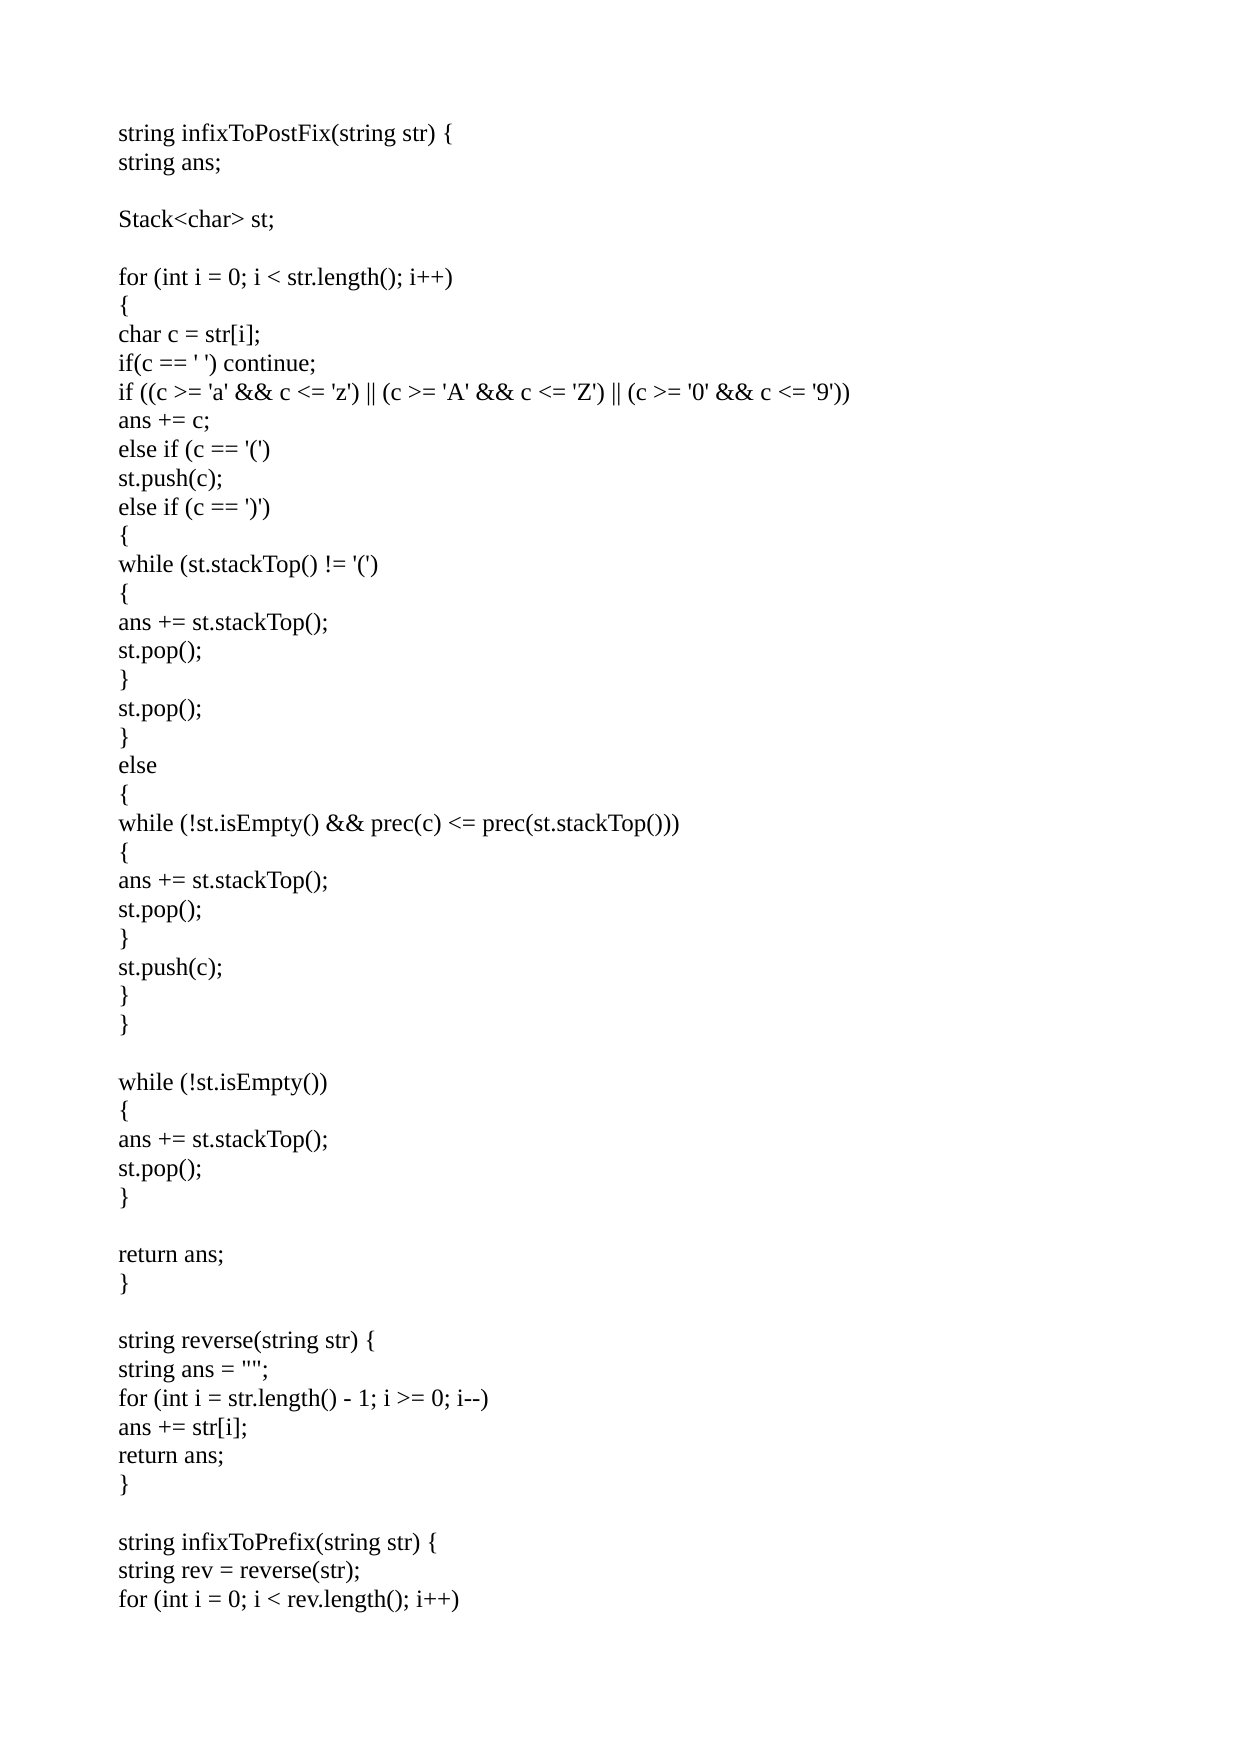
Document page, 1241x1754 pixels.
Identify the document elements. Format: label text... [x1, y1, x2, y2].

text string ans; [118, 147, 1122, 176]
text string infixToPostFix(string str) { [118, 118, 1122, 147]
text return ans; [118, 1441, 1122, 1469]
text } [118, 1182, 1122, 1211]
text string ans = ""; [118, 1354, 1122, 1383]
text ans += st.stackTop(); [118, 1124, 1122, 1153]
text for (int i = str.length() - 1; i >= 0; i--) [118, 1383, 1122, 1412]
text } [118, 722, 1122, 751]
text ans += c; [118, 406, 1122, 434]
text { [118, 837, 1122, 866]
text if ((c >= 'a' && c <= 'z') || (c >= 'A' && c <= 'Z') || (c >= '0' && c <= '9')) [118, 377, 1122, 406]
text st.pop(); [118, 636, 1122, 664]
text } [118, 923, 1122, 952]
text else if (c == ')') [118, 492, 1122, 521]
text { [118, 291, 1122, 319]
text } [118, 1469, 1122, 1498]
text else if (c == '(') [118, 434, 1122, 463]
text { [118, 578, 1122, 607]
text { [118, 521, 1122, 549]
text } [118, 664, 1122, 693]
text for (int i = 0; i < rev.length(); i++) [118, 1584, 1122, 1613]
text while (st.stackTop() != '(') [118, 549, 1122, 578]
text while (!st.isEmpty() && prec(c) <= prec(st.stackTop())) [118, 808, 1122, 837]
text st.push(c); [118, 952, 1122, 981]
text st.pop(); [118, 894, 1122, 923]
text char c = str[i]; [118, 319, 1122, 348]
text st.pop(); [118, 1153, 1122, 1182]
text } [118, 981, 1122, 1009]
text } [118, 1268, 1122, 1297]
text { [118, 779, 1122, 808]
text st.push(c); [118, 463, 1122, 492]
text return ans; [118, 1239, 1122, 1268]
text ans += st.stackTop(); [118, 607, 1122, 636]
text if(c == ' ') continue; [118, 348, 1122, 377]
text string rev = reverse(str); [118, 1556, 1122, 1584]
text string reverse(string str) { [118, 1326, 1122, 1354]
text while (!st.isEmpty()) [118, 1067, 1122, 1096]
text else [118, 751, 1122, 779]
text string infixToPrefix(string str) { [118, 1527, 1122, 1556]
text } [118, 1009, 1122, 1038]
text ans += st.stackTop(); [118, 866, 1122, 894]
text { [118, 1096, 1122, 1124]
text for (int i = 0; i < str.length(); i++) [118, 262, 1122, 291]
text ans += str[i]; [118, 1412, 1122, 1441]
text Stack<char> st; [118, 204, 1122, 233]
text st.pop(); [118, 693, 1122, 722]
